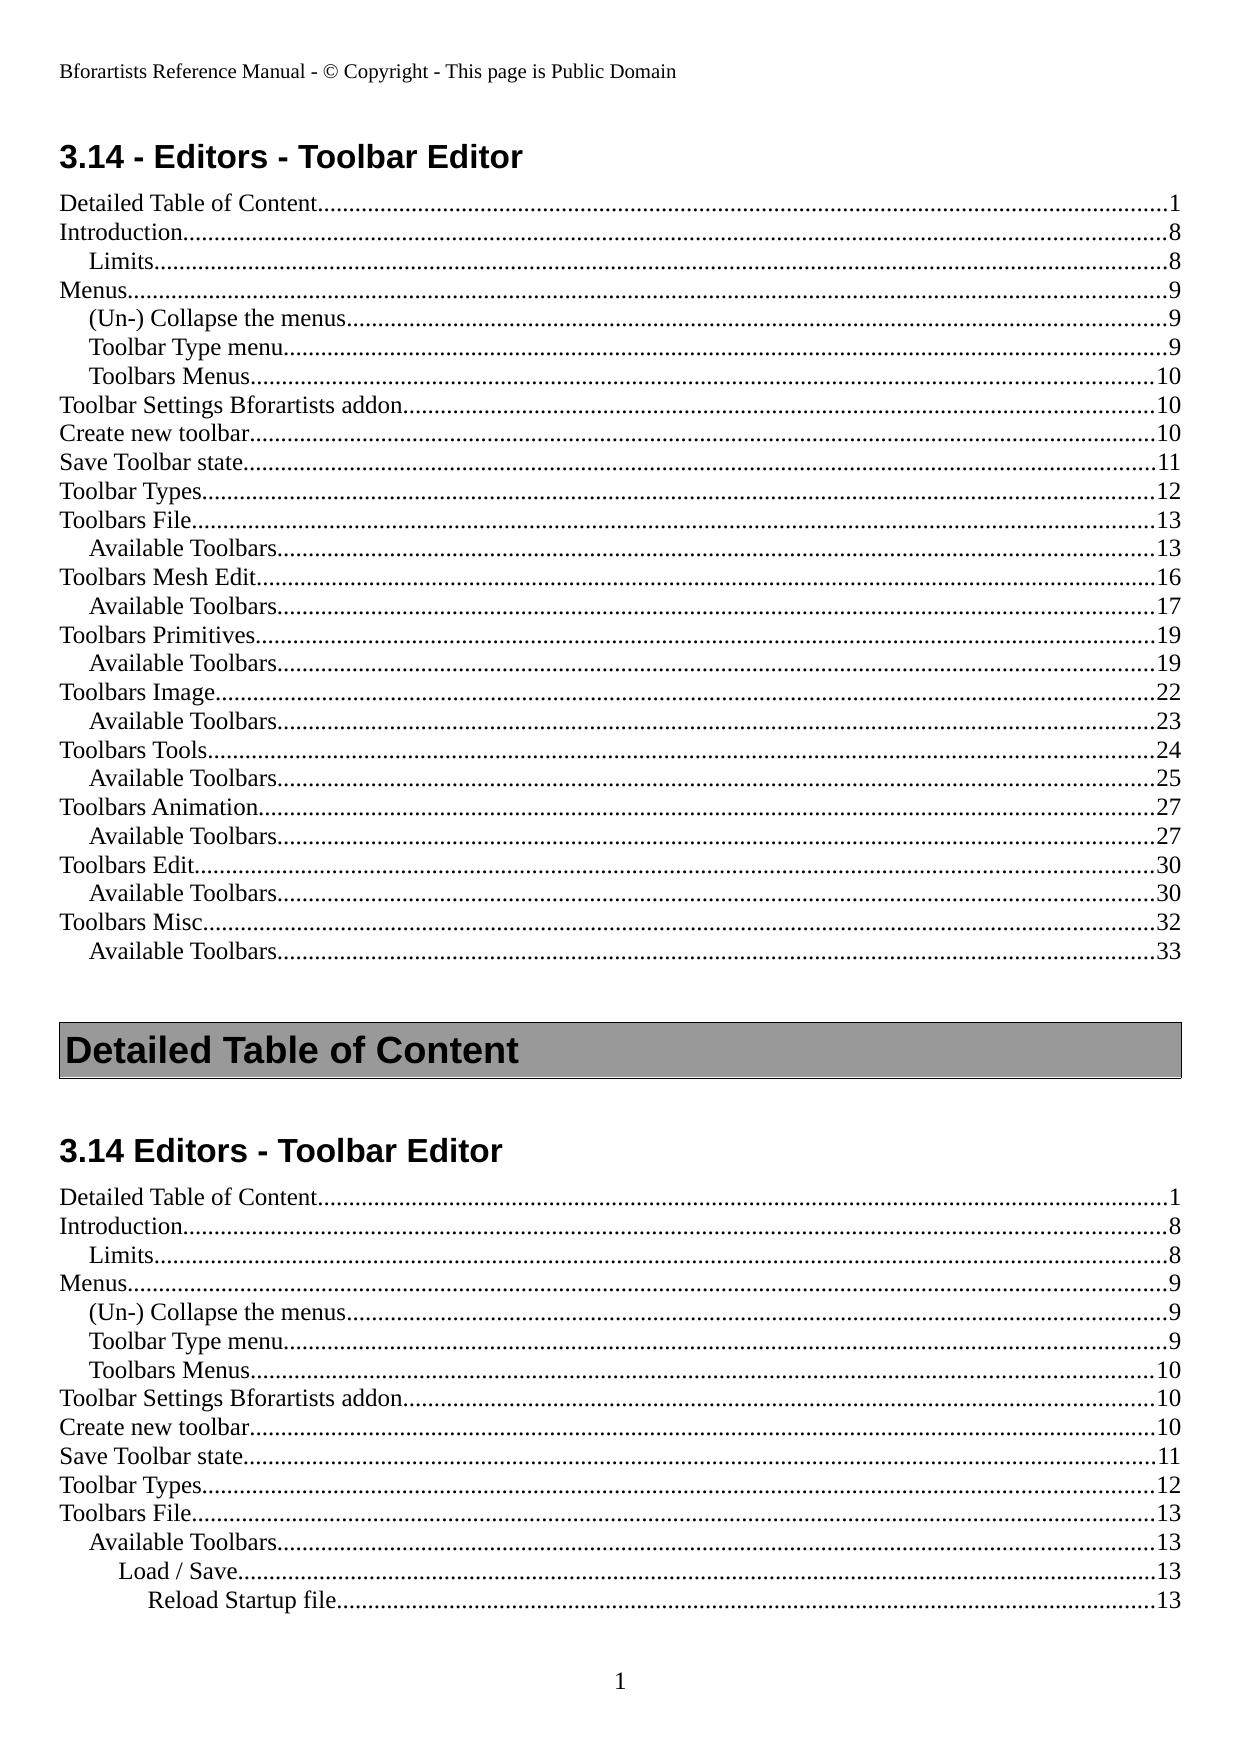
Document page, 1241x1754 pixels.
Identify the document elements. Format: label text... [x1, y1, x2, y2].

text Toolbars File 13 [59, 1498, 1181, 1527]
text Toolbar Type menu 9 [88, 332, 1181, 361]
text Detailed Table of Content 1 [59, 1182, 1181, 1211]
text Toolbars Animation 27 [59, 792, 1181, 821]
text Available Toolbars 25 [88, 763, 1181, 792]
text Available Toolbars 13 [88, 533, 1181, 562]
text Create new toolbar 10 [59, 1412, 1181, 1441]
text Limits 8 [88, 246, 1181, 275]
text Toolbar Type menu 9 [88, 1326, 1181, 1355]
text (Un-) Collapse the menus 9 [88, 1297, 1181, 1326]
text Introduction 8 [59, 1211, 1181, 1240]
text Toolbars Misc 32 [59, 907, 1181, 936]
text Create new toolbar 10 [59, 418, 1181, 447]
text Toolbar Settings Bforartists addon 10 [59, 390, 1181, 418]
text Toolbars Tools 24 [59, 735, 1181, 763]
text (Un-) Collapse the menus 9 [88, 303, 1181, 332]
text Save Toolbar state 11 [59, 1441, 1181, 1470]
text Toolbars File 13 [59, 505, 1181, 533]
text Menus 9 [59, 275, 1181, 303]
text Toolbars Menus 10 [88, 1355, 1181, 1383]
text Available Toolbars 33 [88, 936, 1181, 965]
text Introduction 8 [59, 217, 1181, 246]
text Detailed Table of Content 1 [59, 188, 1181, 217]
text Toolbars Mesh Edit 16 [59, 562, 1181, 591]
text Toolbar Types 12 [59, 476, 1181, 505]
text Available Toolbars 30 [88, 878, 1181, 907]
text Toolbar Types 12 [59, 1470, 1181, 1498]
text Toolbar Settings Bforartists addon 10 [59, 1383, 1181, 1412]
text Available Toolbars 27 [88, 821, 1181, 850]
table_header Detailed Table of Content [60, 1023, 1181, 1077]
text Available Toolbars 17 [88, 591, 1181, 620]
subtitle 3.14 - Editors - Toolbar Editor [59, 138, 1181, 176]
text Available Toolbars 13 [88, 1527, 1181, 1556]
subtitle 3.14 Editors - Toolbar Editor [59, 1131, 1181, 1170]
text Toolbars Menus 10 [88, 361, 1181, 390]
text Load / Save 13 [118, 1556, 1181, 1585]
text Menus 9 [59, 1268, 1181, 1297]
text Save Toolbar state 11 [59, 447, 1181, 476]
text Available Toolbars 19 [88, 648, 1181, 677]
text Toolbars Primitives 19 [59, 620, 1181, 648]
text Toolbars Image 22 [59, 677, 1181, 706]
text Available Toolbars 23 [88, 706, 1181, 735]
text Reload Startup file 13 [147, 1585, 1181, 1613]
text Limits 8 [88, 1240, 1181, 1268]
text Toolbars Edit 30 [59, 850, 1181, 878]
